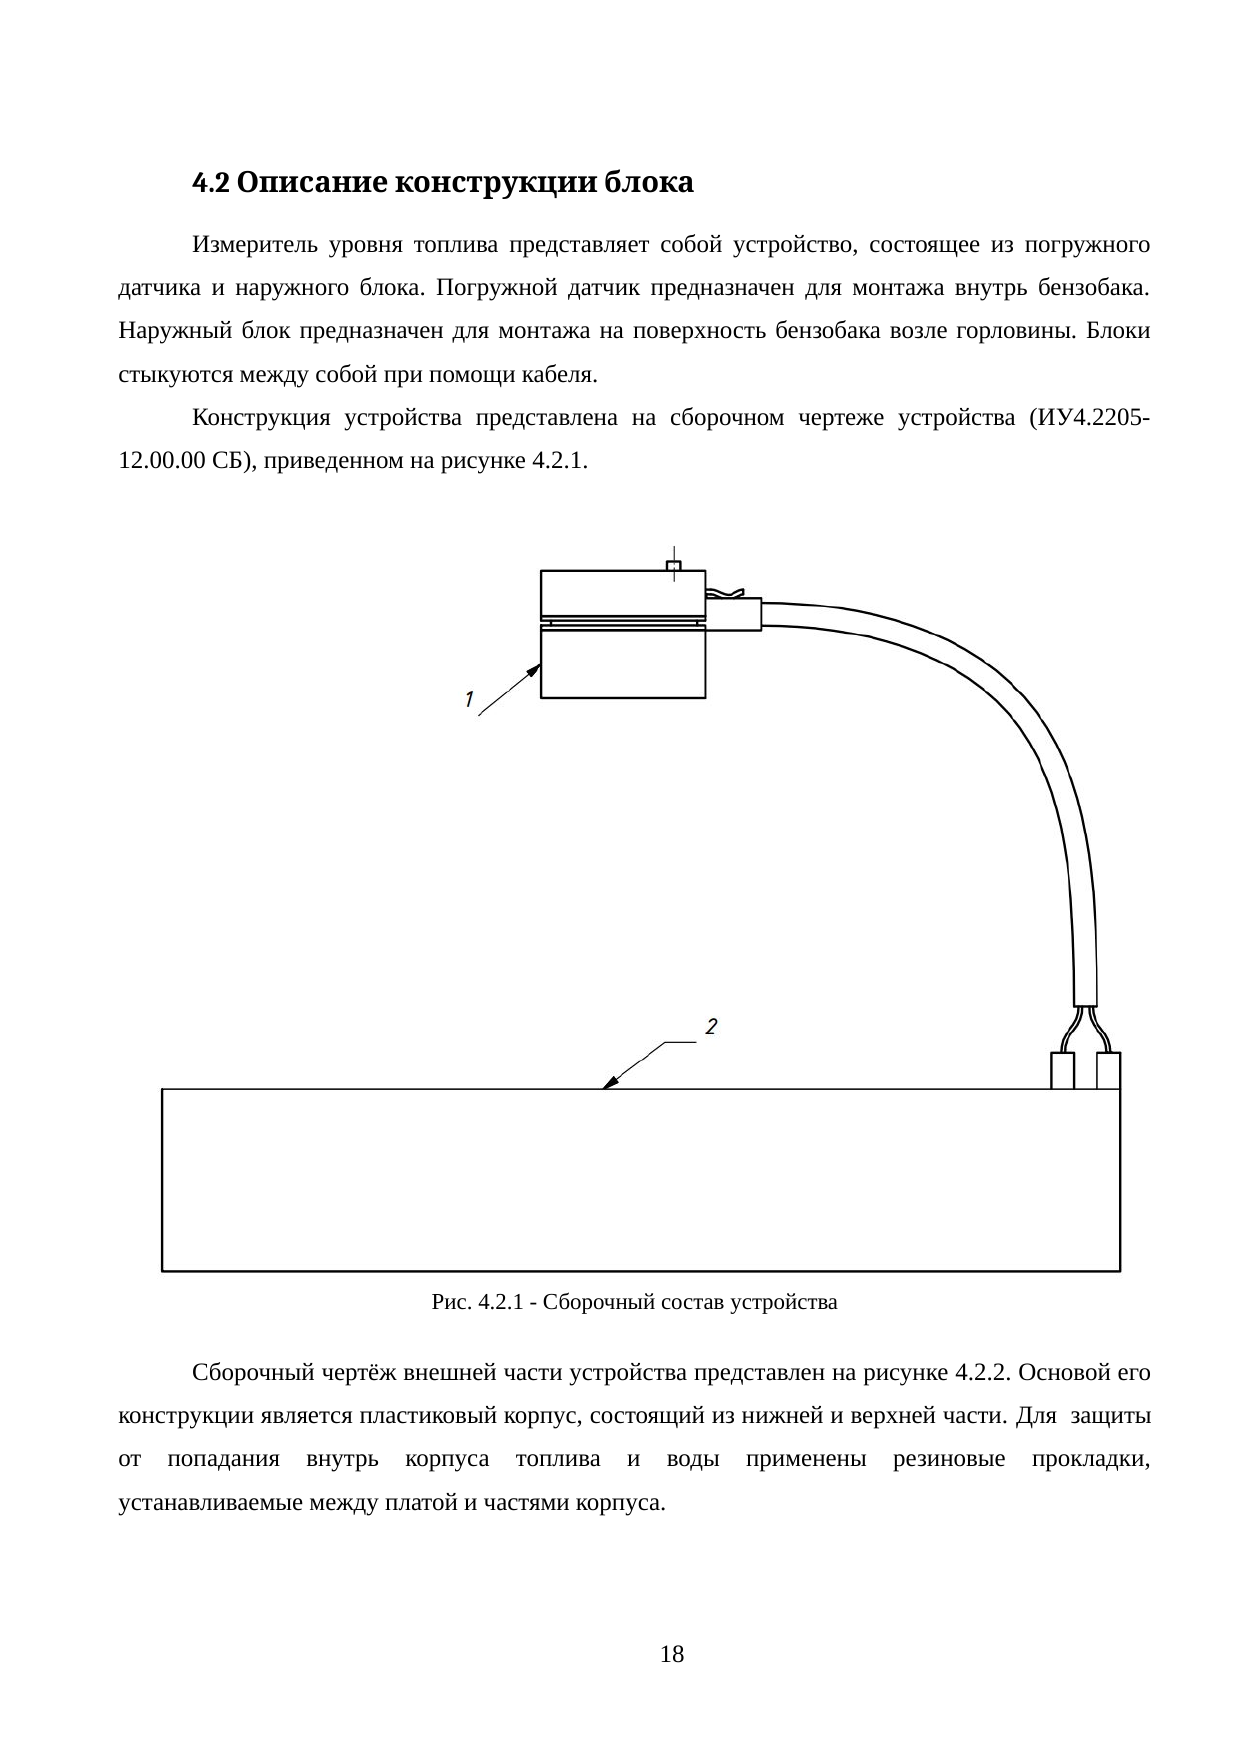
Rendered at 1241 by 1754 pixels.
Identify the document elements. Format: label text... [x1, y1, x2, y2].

text Рис. 4.2.1 - Сборочный состав устройства [118, 1288, 1152, 1314]
subtitle 4.2 Описание конструкции блока [118, 166, 1152, 200]
text Измеритель уровня топлива представляет собой устройство, состоящее из погружного датчика и наружного блока. Погружной датчик предназначен для монтажа внутрь бензобака. Наружный блок предназначен для монтажа на поверхность бензобака возле горловины. Блоки стыкуются между собой при помощи кабеля. [118, 229, 1152, 387]
text Конструкция устройства представлена на сборочном чертеже устройства (ИУ4.2205-12.00.00 СБ), приведенном на рисунке 4.2.1. [118, 402, 1152, 474]
picture [118, 521, 1152, 1288]
text Сборочный чертёж внешней части устройства представлен на рисунке 4.2.2. Основой его конструкции является пластиковый корпус, состоящий из нижней и верхней части. Для защиты от попадания внутрь корпуса топлива и воды применены резиновые прокладки, устанавливаемые между платой и частями корпуса. [118, 1357, 1152, 1515]
